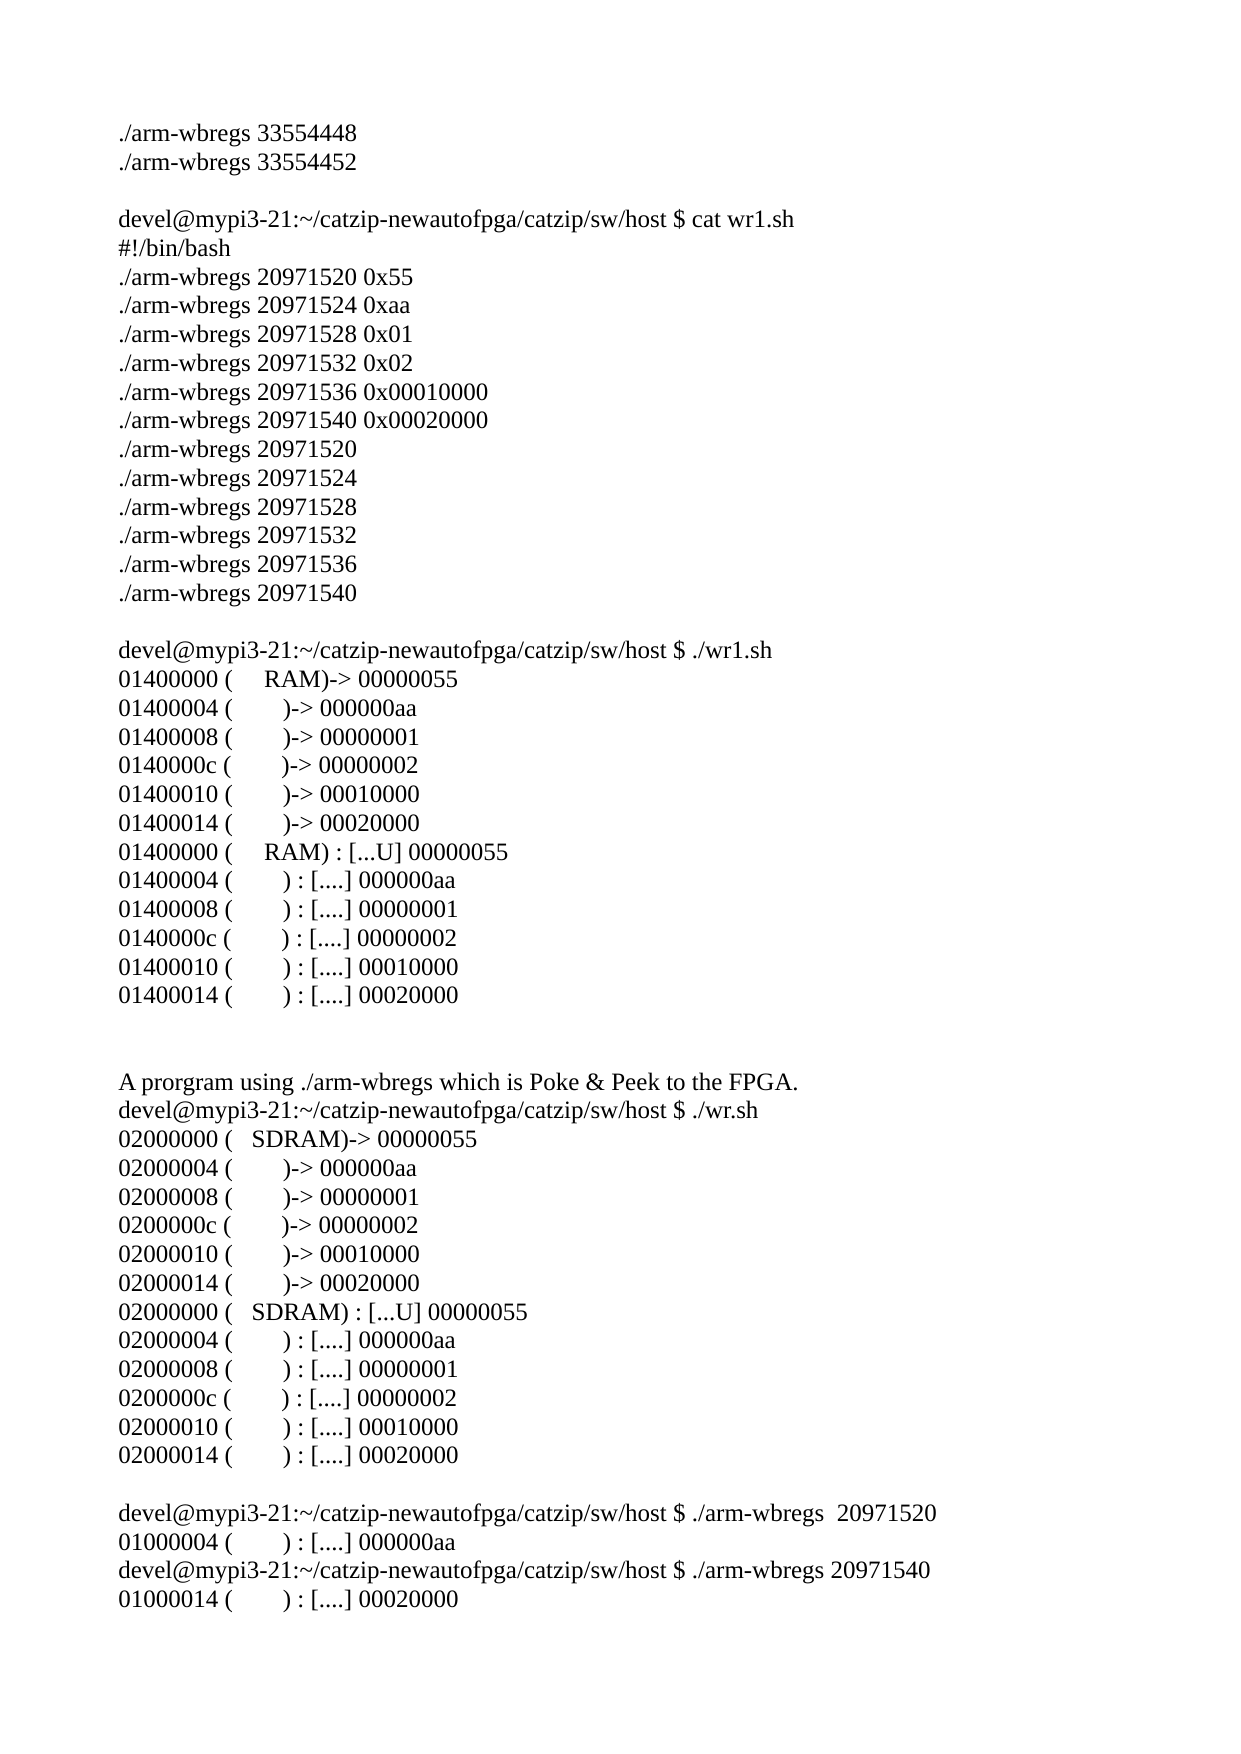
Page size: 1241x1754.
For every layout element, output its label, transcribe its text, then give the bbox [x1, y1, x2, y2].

text 02000008 ( )-> 00000001 [118, 1182, 1122, 1211]
text 02000000 ( SDRAM) : [...U] 00000055 [118, 1297, 1122, 1326]
text ./arm-wbregs 33554452 [118, 147, 1122, 176]
text 02000014 ( )-> 00020000 [118, 1268, 1122, 1297]
text ./arm-wbregs 20971524 0xaa [118, 291, 1122, 319]
text 01400008 ( ) : [....] 00000001 [118, 894, 1122, 923]
text 02000008 ( ) : [....] 00000001 [118, 1354, 1122, 1383]
text 0140000c ( ) : [....] 00000002 [118, 923, 1122, 952]
text ./arm-wbregs 20971536 [118, 549, 1122, 578]
text ./arm-wbregs 20971540 [118, 578, 1122, 607]
text 01000014 ( ) : [....] 00020000 [118, 1584, 1122, 1613]
text #!/bin/bash [118, 233, 1122, 262]
text devel@mypi3-21:~/catzip-newautofpga/catzip/sw/host $ ./arm-wbregs 20971540 [118, 1556, 1122, 1584]
text 01000004 ( ) : [....] 000000aa [118, 1527, 1122, 1556]
text 02000014 ( ) : [....] 00020000 [118, 1441, 1122, 1469]
text 01400010 ( )-> 00010000 [118, 779, 1122, 808]
text 0140000c ( )-> 00000002 [118, 751, 1122, 779]
text 02000010 ( )-> 00010000 [118, 1239, 1122, 1268]
text ./arm-wbregs 20971528 [118, 492, 1122, 521]
text 01400010 ( ) : [....] 00010000 [118, 952, 1122, 981]
text ./arm-wbregs 20971520 [118, 434, 1122, 463]
text ./arm-wbregs 20971524 [118, 463, 1122, 492]
text 02000010 ( ) : [....] 00010000 [118, 1412, 1122, 1441]
text devel@mypi3-21:~/catzip-newautofpga/catzip/sw/host $ ./wr.sh [118, 1096, 1122, 1124]
text 02000004 ( ) : [....] 000000aa [118, 1326, 1122, 1354]
text ./arm-wbregs 20971532 0x02 [118, 348, 1122, 377]
text ./arm-wbregs 20971532 [118, 521, 1122, 549]
text 01400004 ( ) : [....] 000000aa [118, 866, 1122, 894]
text devel@mypi3-21:~/catzip-newautofpga/catzip/sw/host $ ./arm-wbregs 20971520 [118, 1498, 1122, 1527]
text ./arm-wbregs 20971536 0x00010000 [118, 377, 1122, 406]
text 02000000 ( SDRAM)-> 00000055 [118, 1124, 1122, 1153]
text 01400014 ( ) : [....] 00020000 [118, 981, 1122, 1009]
text 01400000 ( RAM) : [...U] 00000055 [118, 837, 1122, 866]
text ./arm-wbregs 33554448 [118, 118, 1122, 147]
text 01400000 ( RAM)-> 00000055 [118, 664, 1122, 693]
text 01400004 ( )-> 000000aa [118, 693, 1122, 722]
text 01400008 ( )-> 00000001 [118, 722, 1122, 751]
text 0200000c ( )-> 00000002 [118, 1211, 1122, 1239]
text devel@mypi3-21:~/catzip-newautofpga/catzip/sw/host $ cat wr1.sh [118, 204, 1122, 233]
text ./arm-wbregs 20971520 0x55 [118, 262, 1122, 291]
text 02000004 ( )-> 000000aa [118, 1153, 1122, 1182]
text ./arm-wbregs 20971540 0x00020000 [118, 406, 1122, 434]
text ./arm-wbregs 20971528 0x01 [118, 319, 1122, 348]
text 0200000c ( ) : [....] 00000002 [118, 1383, 1122, 1412]
text devel@mypi3-21:~/catzip-newautofpga/catzip/sw/host $ ./wr1.sh [118, 636, 1122, 664]
text A prorgram using ./arm-wbregs which is Poke & Peek to the FPGA. [118, 1067, 1122, 1096]
text 01400014 ( )-> 00020000 [118, 808, 1122, 837]
